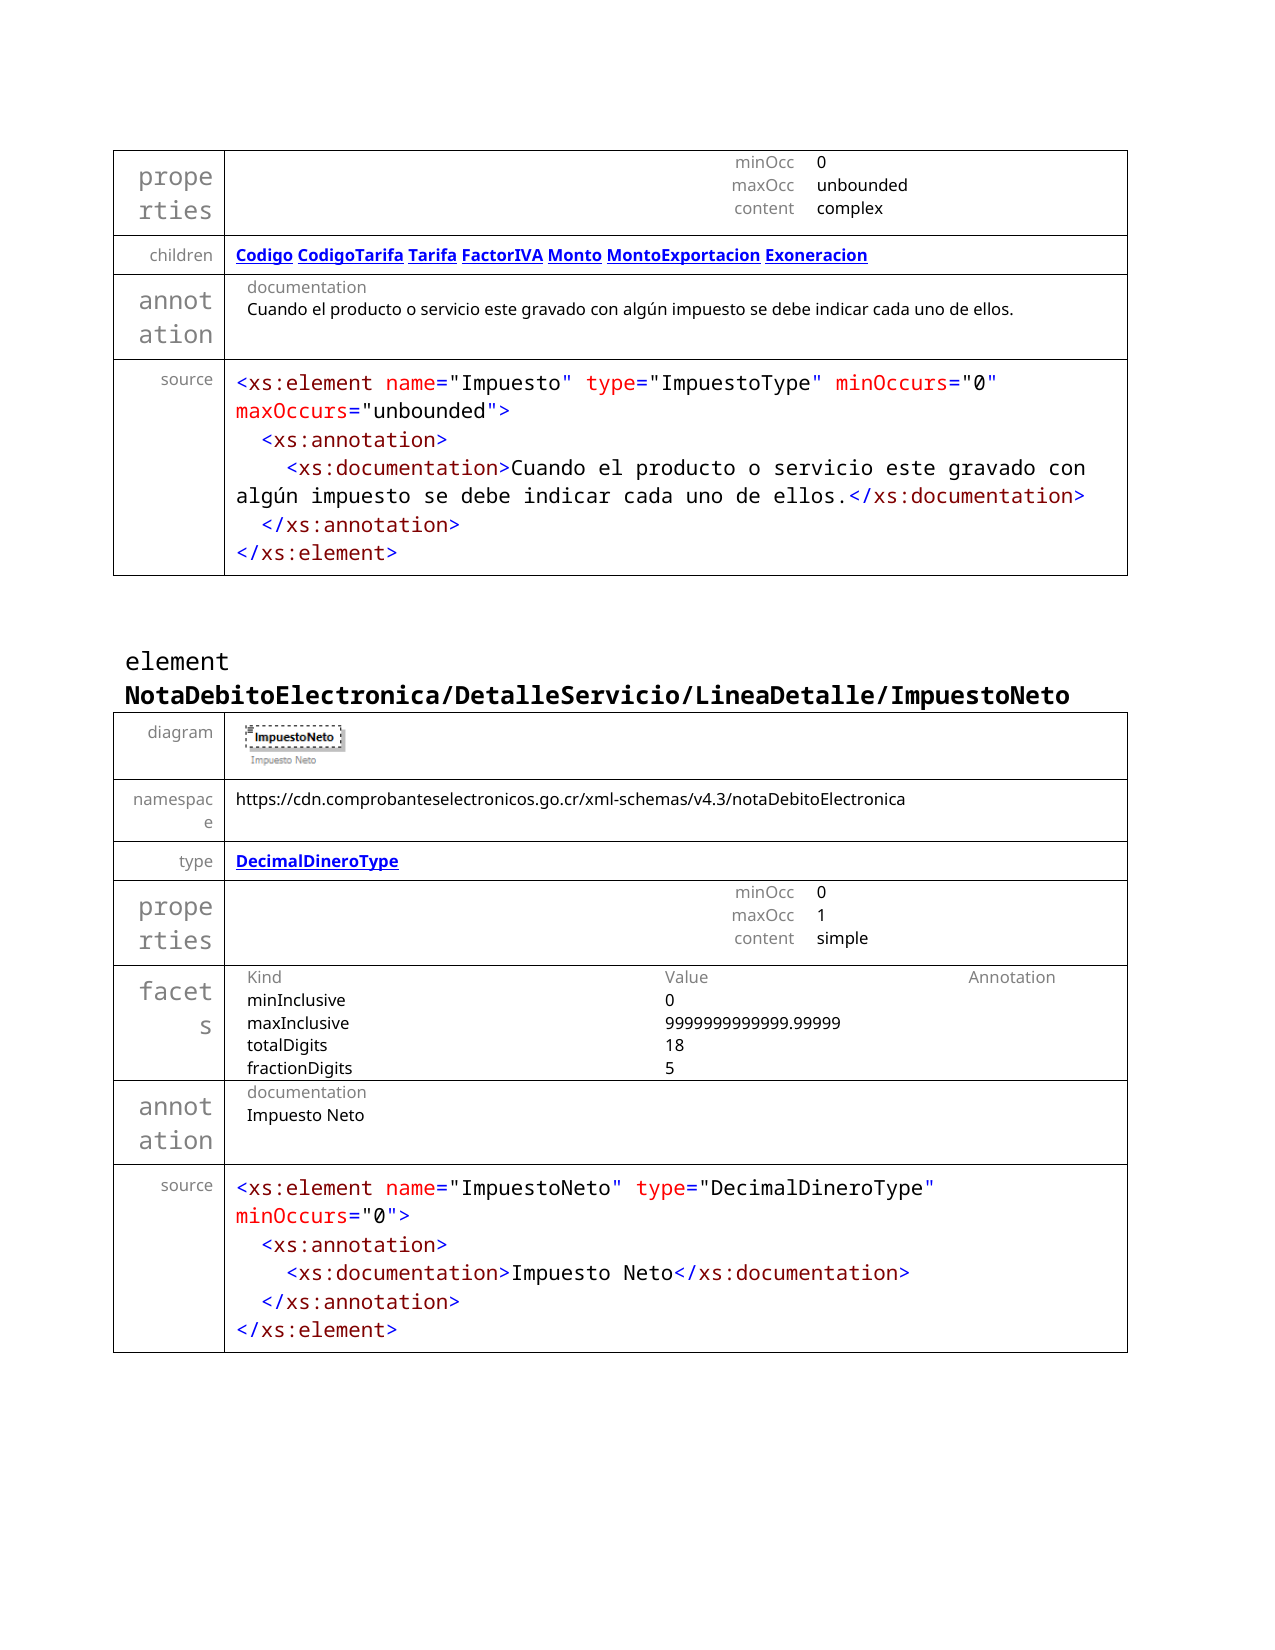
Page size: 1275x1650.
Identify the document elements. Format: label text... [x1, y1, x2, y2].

table_cell unbounded [805, 174, 1127, 196]
table_cell properties [114, 881, 224, 965]
table_cell [225, 151, 1127, 235]
table_cell [225, 275, 1127, 359]
table_cell <xs:element name="Impuesto" type="ImpuestoType" minOccurs="0" maxOccurs="unbounded"> <xs:annotation> <xs:documentation>Cuando el producto o servicio este gravado con algún impuesto se debe indicar cada uno de ellos.</xs:documentation> </xs:annotation> </xs:element> [225, 360, 1127, 575]
table_header diagram [114, 713, 224, 779]
table_cell DecimalDineroType [225, 842, 1127, 880]
table_cell [225, 966, 236, 1079]
table_header 0 [805, 881, 1127, 904]
table_cell 9999999999999.99999 [654, 1011, 957, 1034]
picture [235, 721, 356, 771]
table_cell 0 [654, 989, 957, 1011]
table_header documentation [236, 1081, 1127, 1103]
table_header documentation [236, 275, 1127, 298]
table_cell [225, 881, 1127, 965]
table_cell maxOcc [236, 174, 805, 196]
table_header Value [654, 966, 957, 989]
table_cell [225, 1081, 1127, 1164]
table_cell content [236, 927, 805, 949]
table_cell annotation [114, 1081, 224, 1164]
text element NotaDebitoElectronica/DetalleServicio/LineaDetalle/ImpuestoNeto [125, 644, 1150, 712]
table_cell 1 [805, 904, 1127, 927]
table_header minOcc [236, 151, 805, 174]
table_cell totalDigits [236, 1034, 654, 1057]
table_cell Codigo CodigoTarifa Tarifa FactorIVA Monto MontoExportacion Exoneracion [225, 236, 1127, 274]
table_cell maxInclusive [236, 1011, 654, 1034]
table_cell type [114, 842, 224, 880]
table_cell [957, 1011, 1127, 1034]
table_header minOcc [236, 881, 805, 904]
table_cell [957, 1057, 1127, 1079]
table_cell children [114, 236, 224, 274]
table_cell annotation [114, 275, 224, 359]
table_cell namespace [114, 780, 224, 841]
table_cell facets [114, 966, 224, 1079]
table_cell 5 [654, 1057, 957, 1079]
table_cell Impuesto Neto [236, 1103, 1127, 1126]
table_header Kind [236, 966, 654, 989]
table_cell Cuando el producto o servicio este gravado con algún impuesto se debe indicar cada uno de ellos. [236, 298, 1127, 321]
table_cell content [236, 196, 805, 219]
table_cell source [114, 1165, 224, 1352]
table_header 0 [805, 151, 1127, 174]
table_cell 18 [654, 1034, 957, 1057]
table_cell fractionDigits [236, 1057, 654, 1079]
table_cell [957, 1034, 1127, 1057]
table_header [225, 713, 1127, 779]
table_header Annotation [957, 966, 1127, 989]
table_cell source [114, 360, 224, 575]
table_cell properties [114, 151, 224, 235]
table_cell [957, 989, 1127, 1011]
table_cell maxOcc [236, 904, 805, 927]
table_cell complex [805, 196, 1127, 219]
table_cell simple [805, 927, 1127, 949]
table_cell <xs:element name="ImpuestoNeto" type="DecimalDineroType" minOccurs="0"> <xs:annotation> <xs:documentation>Impuesto Neto</xs:documentation> </xs:annotation> </xs:element> [225, 1165, 1127, 1352]
table_cell minInclusive [236, 989, 654, 1011]
table_cell https://cdn.comprobanteselectronicos.go.cr/xml-schemas/v4.3/notaDebitoElectronica [225, 780, 1127, 841]
